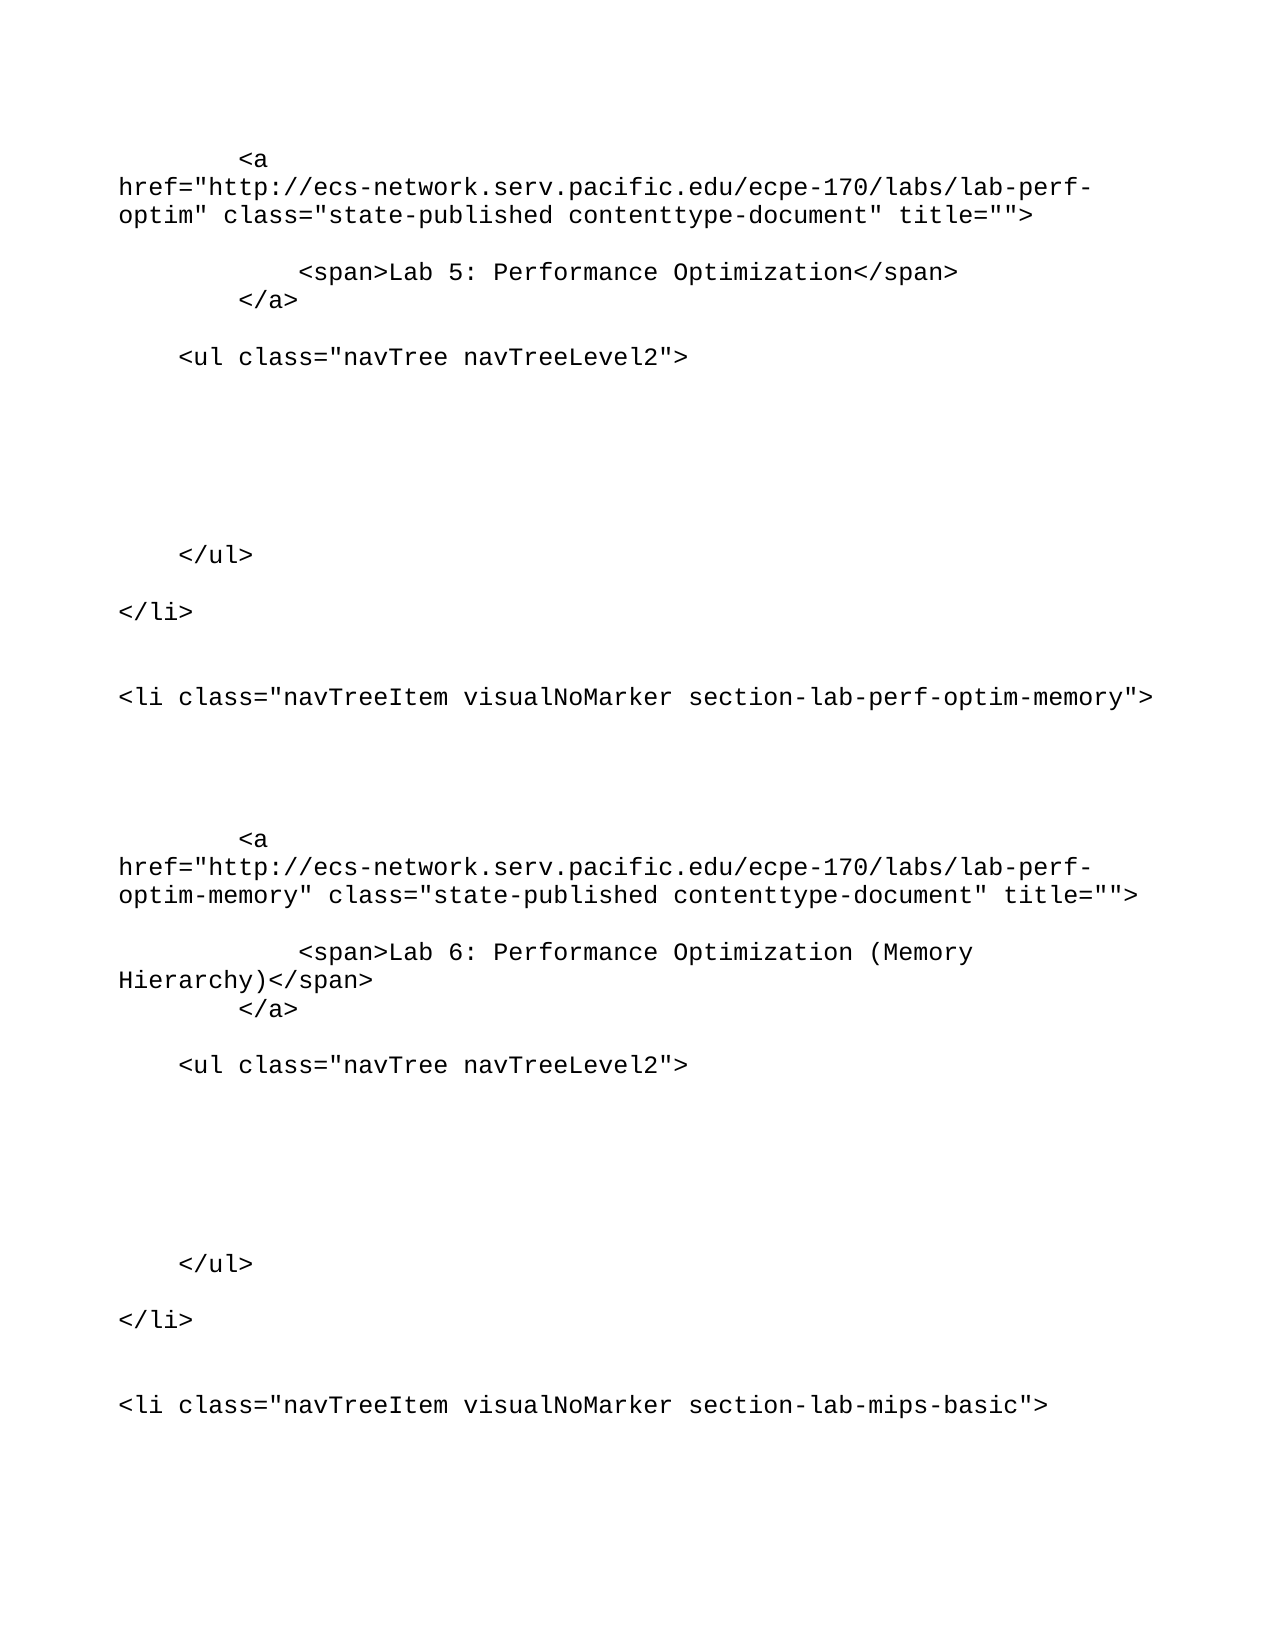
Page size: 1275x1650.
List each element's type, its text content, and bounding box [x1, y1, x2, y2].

text <span>Lab 6: Performance Optimization (Memory Hierarchy)</span> [118, 940, 1157, 996]
text <ul class="navTree navTreeLevel2"> [118, 345, 1157, 373]
text </ul> [118, 543, 1157, 571]
text <li class="navTreeItem visualNoMarker section-lab-perf-optim-memory"> [118, 685, 1157, 713]
text <a href="http://ecs-network.serv.pacific.edu/ecpe-170/labs/lab-perf-optim" class="state-published contenttype-document" title=""> [118, 146, 1157, 231]
text <a href="http://ecs-network.serv.pacific.edu/ecpe-170/labs/lab-perf-optim-memory" class="state-published contenttype-document" title=""> [118, 826, 1157, 911]
text </a> [118, 996, 1157, 1025]
text </li> [118, 1308, 1157, 1336]
text <ul class="navTree navTreeLevel2"> [118, 1053, 1157, 1081]
text </a> [118, 288, 1157, 316]
text <span>Lab 5: Performance Optimization</span> [118, 260, 1157, 288]
text </li> [118, 600, 1157, 628]
text <li class="navTreeItem visualNoMarker section-lab-mips-basic"> [118, 1393, 1157, 1421]
text </ul> [118, 1251, 1157, 1280]
